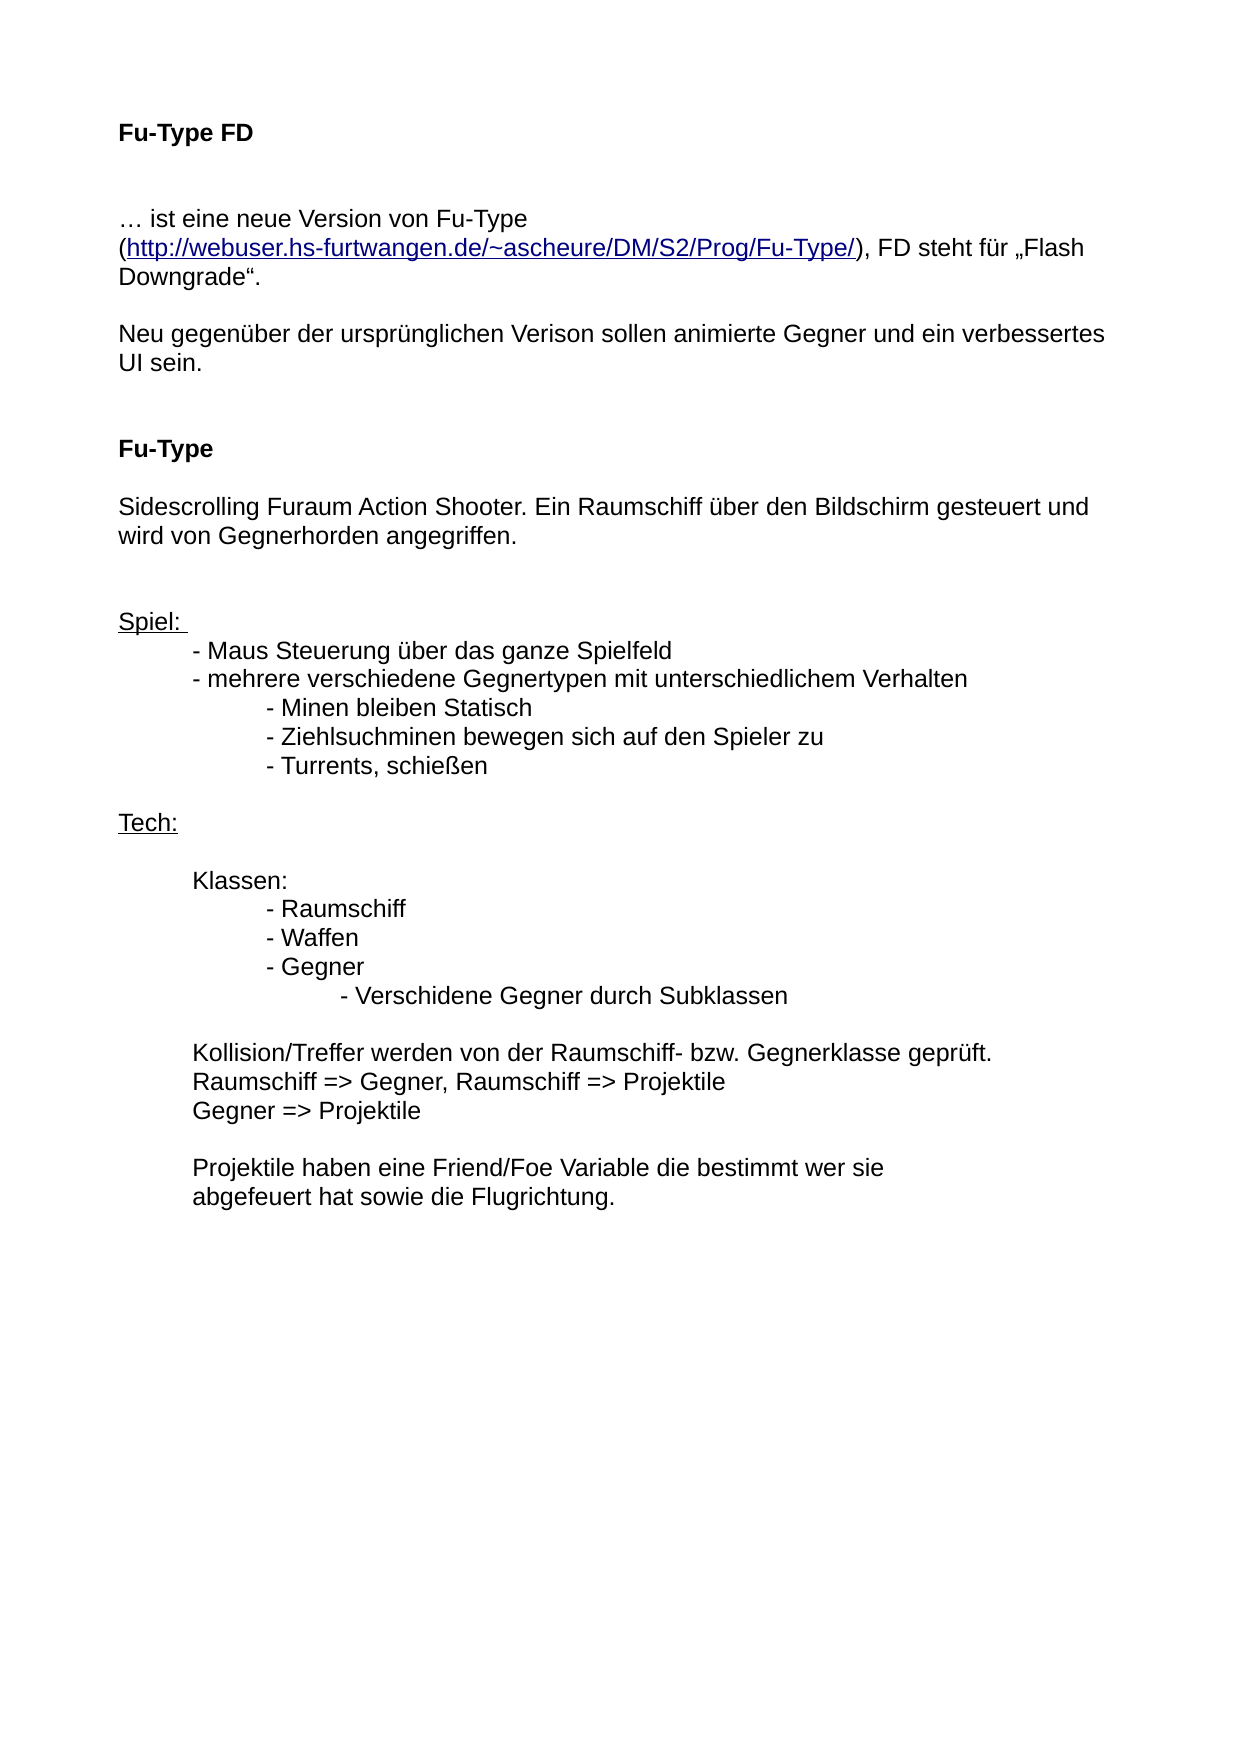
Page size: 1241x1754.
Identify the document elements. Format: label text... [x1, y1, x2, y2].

text Fu-Type [118, 434, 1122, 463]
text - Ziehlsuchminen bewegen sich auf den Spieler zu [118, 722, 1122, 751]
text wird von Gegnerhorden angegriffen. [118, 521, 1122, 549]
text Neu gegenüber der ursprünglichen Verison sollen animierte Gegner und ein verbessertes UI sein. [118, 319, 1122, 377]
text Spiel: [118, 607, 1122, 636]
text Fu-Type FD [118, 118, 1122, 147]
text Klassen: [118, 866, 1122, 894]
text - Verschidene Gegner durch Subklassen [118, 981, 1122, 1009]
text Tech: [118, 808, 1122, 837]
text Raumschiff => Gegner, Raumschiff => Projektile [118, 1067, 1122, 1096]
text … ist eine neue Version von Fu-Type (http://webuser.hs-furtwangen.de/~ascheure/DM/S2/Prog/Fu-Type/), FD steht für „Flash Downgrade“. [118, 204, 1122, 291]
text Sidescrolling Furaum Action Shooter. Ein Raumschiff über den Bildschirm gesteuert und [118, 492, 1122, 521]
text - Turrents, schießen [118, 751, 1122, 779]
text - Gegner [118, 952, 1122, 981]
text Gegner => Projektile [118, 1096, 1122, 1124]
text - mehrere verschiedene Gegnertypen mit unterschiedlichem Verhalten [118, 664, 1122, 693]
text Projektile haben eine Friend/Foe Variable die bestimmt wer sie [118, 1153, 1122, 1182]
text Kollision/Treffer werden von der Raumschiff- bzw. Gegnerklasse geprüft. [118, 1038, 1122, 1067]
text abgefeuert hat sowie die Flugrichtung. [118, 1182, 1122, 1211]
text - Raumschiff [118, 894, 1122, 923]
text - Waffen [118, 923, 1122, 952]
text - Maus Steuerung über das ganze Spielfeld [118, 636, 1122, 664]
text - Minen bleiben Statisch [118, 693, 1122, 722]
